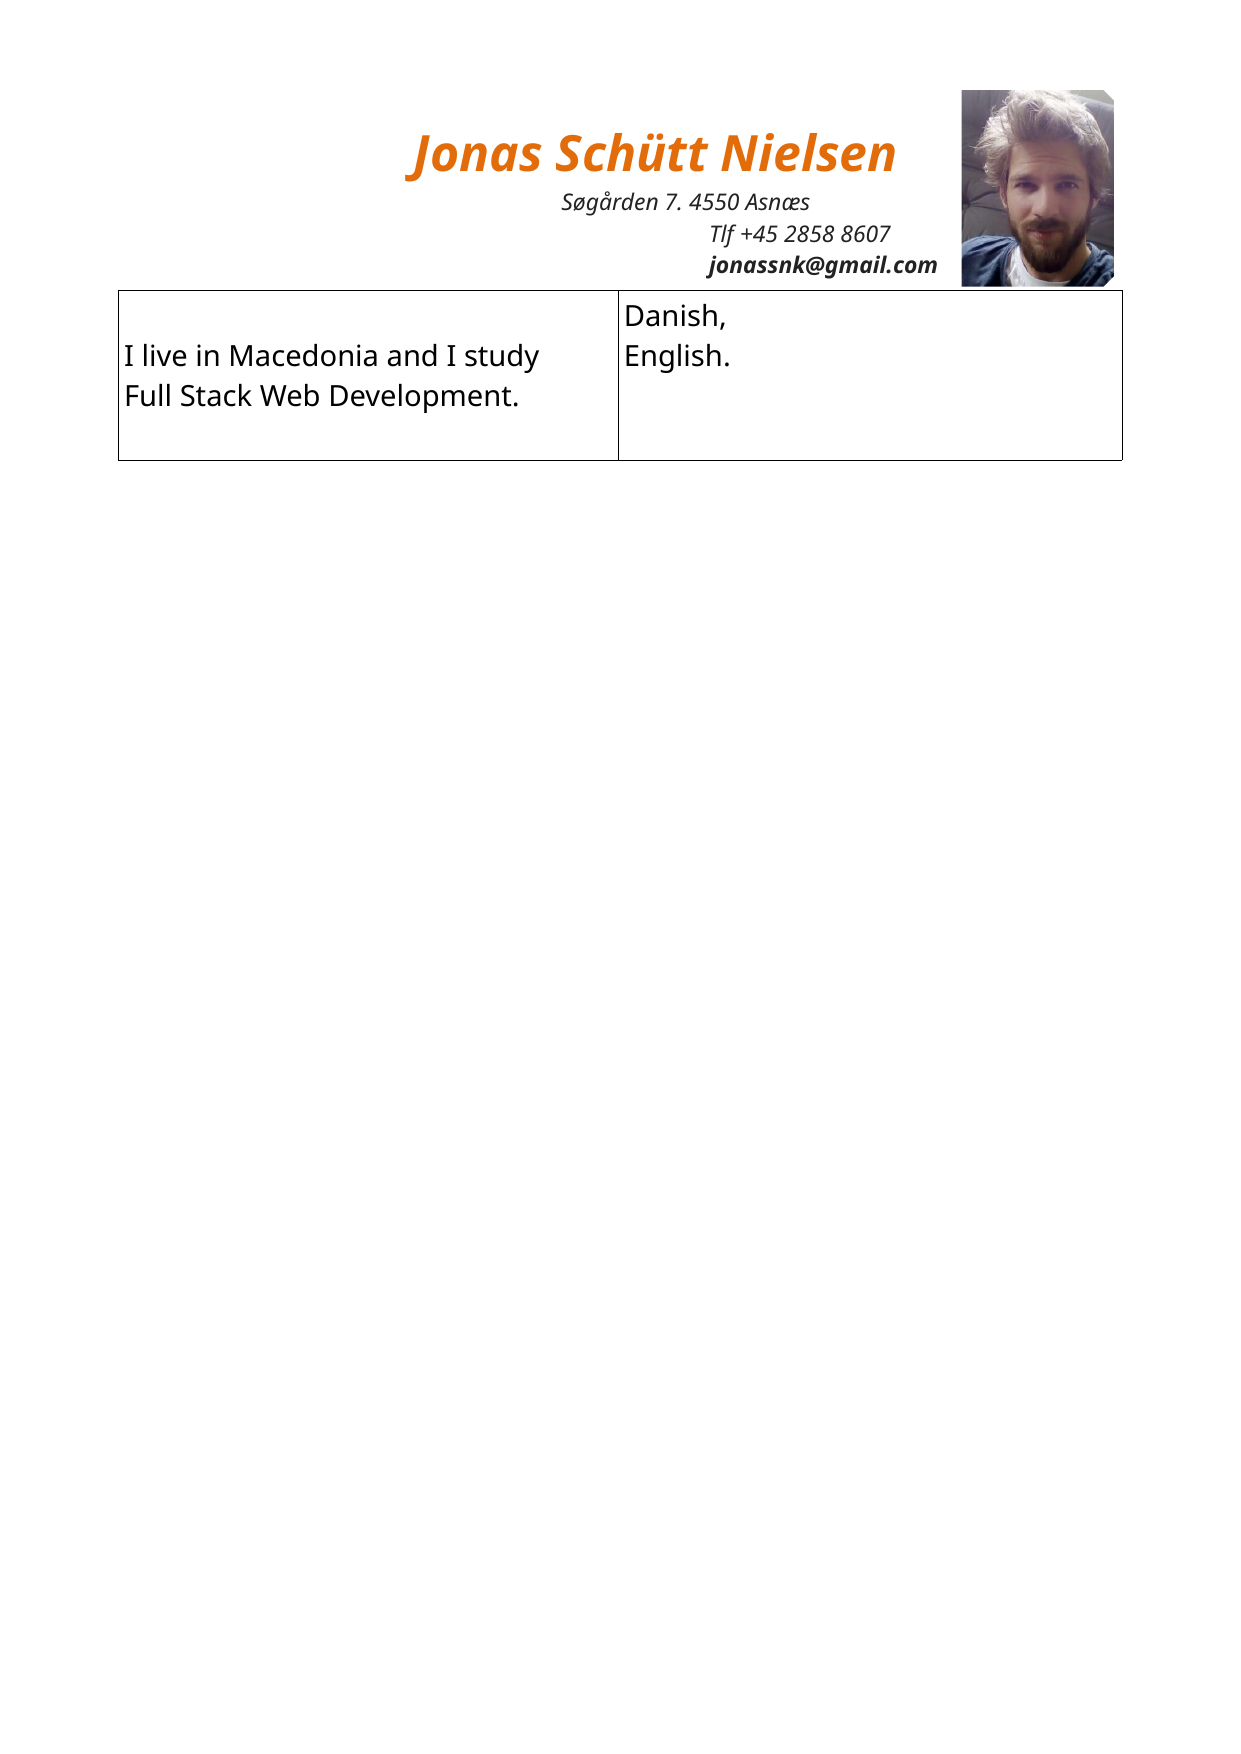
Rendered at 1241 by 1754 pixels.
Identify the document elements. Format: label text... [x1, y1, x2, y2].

table_header I live in Macedonia and I study Full Stack Web Development. [119, 291, 618, 460]
picture [961, 90, 1132, 290]
table_header Danish, English. [619, 291, 1122, 460]
